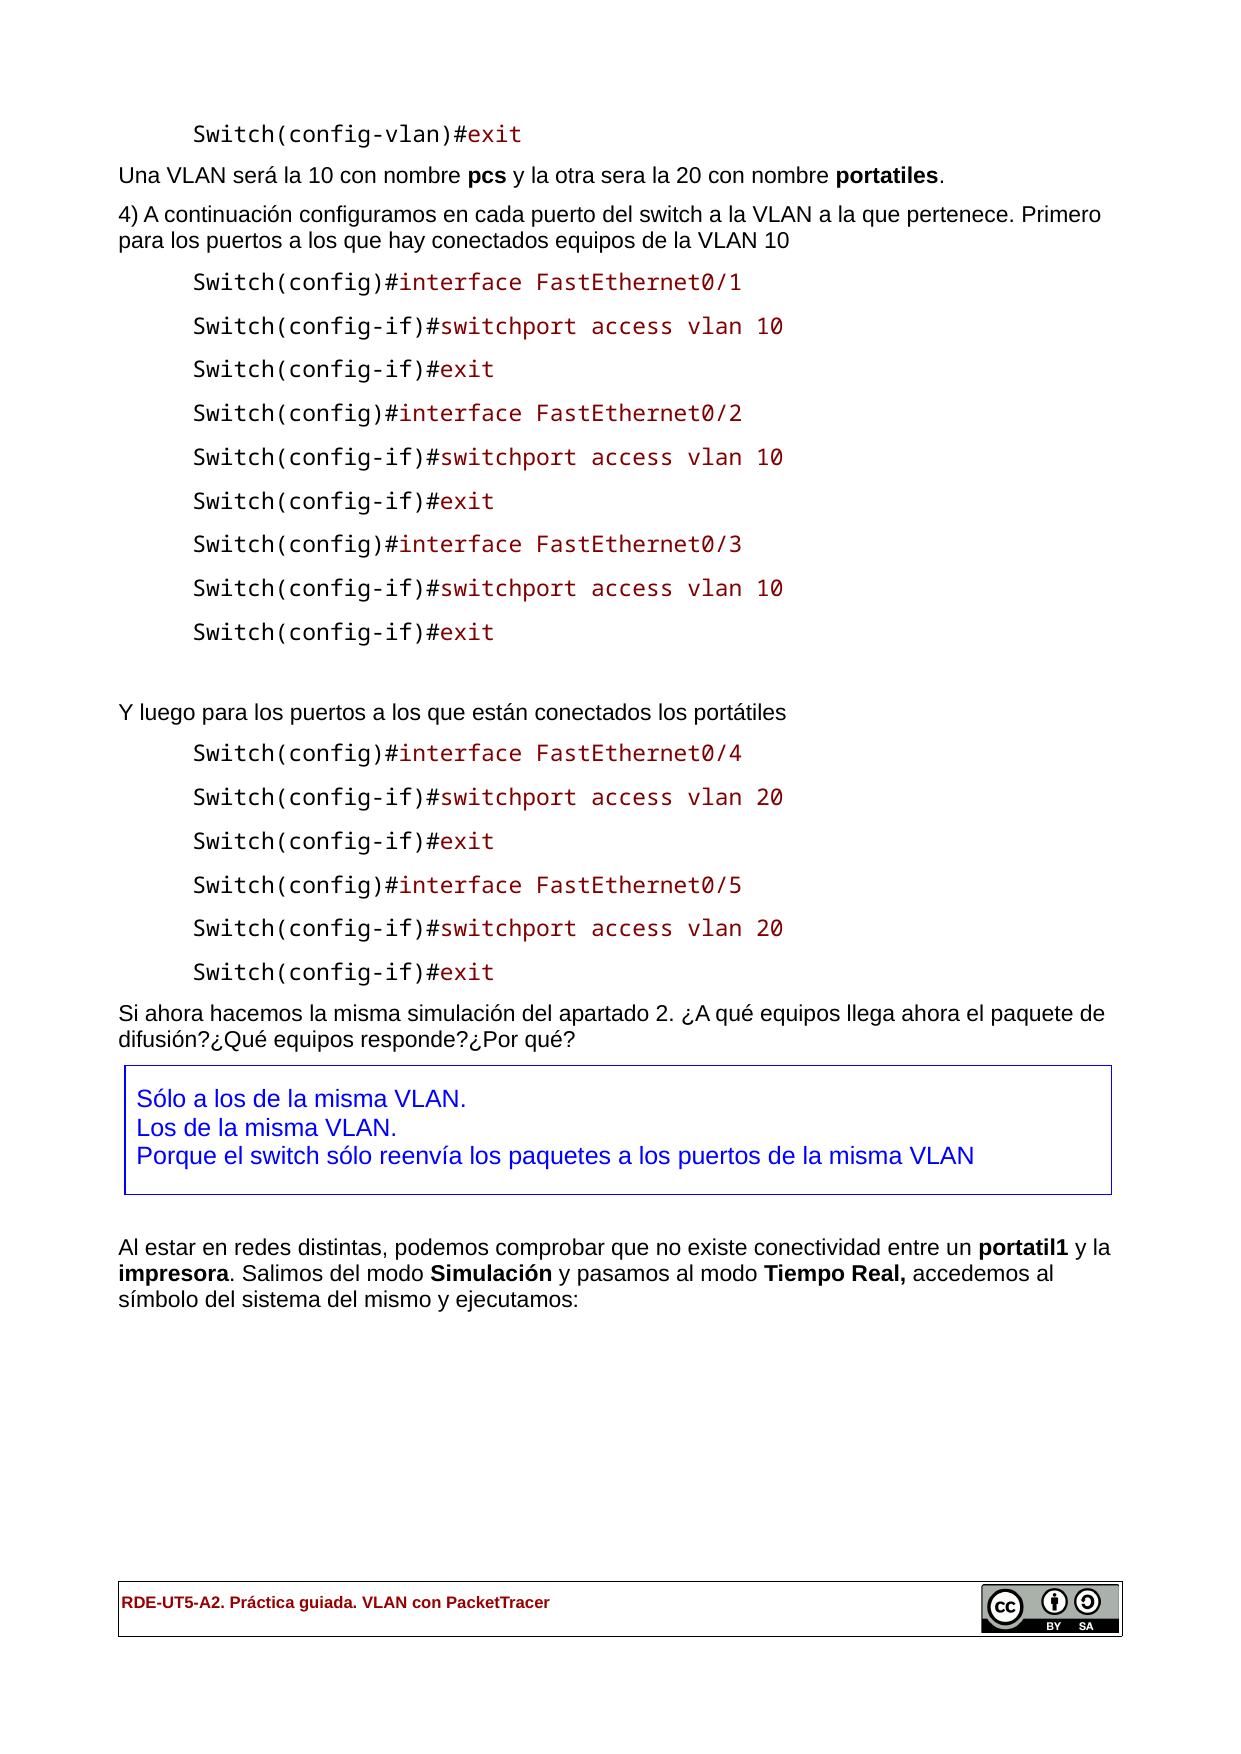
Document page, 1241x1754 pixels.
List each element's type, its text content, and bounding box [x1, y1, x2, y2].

text Switch(config-if)#switchport access vlan 10 [192, 441, 1122, 472]
text Switch(config-if)#exit [192, 825, 1122, 856]
text Switch(config-if)#switchport access vlan 20 [192, 912, 1122, 944]
text 4) A continuación configuramos en cada puerto del switch a la VLAN a la que pertenece. Primero para los puertos a los que hay conectados equipos de la VLAN 10 [118, 201, 1122, 253]
text Switch(config-if)#exit [192, 353, 1122, 385]
text Switch(config-if)#switchport access vlan 20 [192, 781, 1122, 812]
text Al estar en redes distintas, podemos comprobar que no existe conectividad entre un portatil1 y la impresora. Salimos del modo Simulación y pasamos al modo Tiempo Real, accedemos al símbolo del sistema del mismo y ejecutamos: [118, 1234, 1122, 1313]
text Switch(config)#interface FastEthernet0/4 [192, 737, 1122, 769]
table_header Sólo a los de la misma VLAN. Los de la misma VLAN. Porque el switch sólo reenvía los paquetes a los puertos de la misma VLAN [126, 1066, 1111, 1194]
text Switch(config)#interface FastEthernet0/5 [192, 869, 1122, 900]
text Switch(config-if)#exit [192, 956, 1122, 987]
text Switch(config-vlan)#exit [192, 118, 1122, 149]
text Si ahora hacemos la misma simulación del apartado 2. ¿A qué equipos llega ahora el paquete de difusión?¿Qué equipos responde?¿Por qué? [118, 1000, 1122, 1053]
text Switch(config-if)#exit [192, 485, 1122, 516]
text Switch(config-if)#exit [192, 616, 1122, 647]
text Switch(config-if)#switchport access vlan 10 [192, 572, 1122, 603]
picture [981, 1584, 1119, 1633]
text Switch(config)#interface FastEthernet0/1 [192, 266, 1122, 297]
text Switch(config-if)#switchport access vlan 10 [192, 310, 1122, 341]
text Switch(config)#interface FastEthernet0/3 [192, 528, 1122, 560]
text Switch(config)#interface FastEthernet0/2 [192, 397, 1122, 428]
text Y luego para los puertos a los que están conectados los portátiles [118, 698, 1122, 725]
text Una VLAN será la 10 con nombre pcs y la otra sera la 20 con nombre portatiles. [118, 162, 1122, 188]
